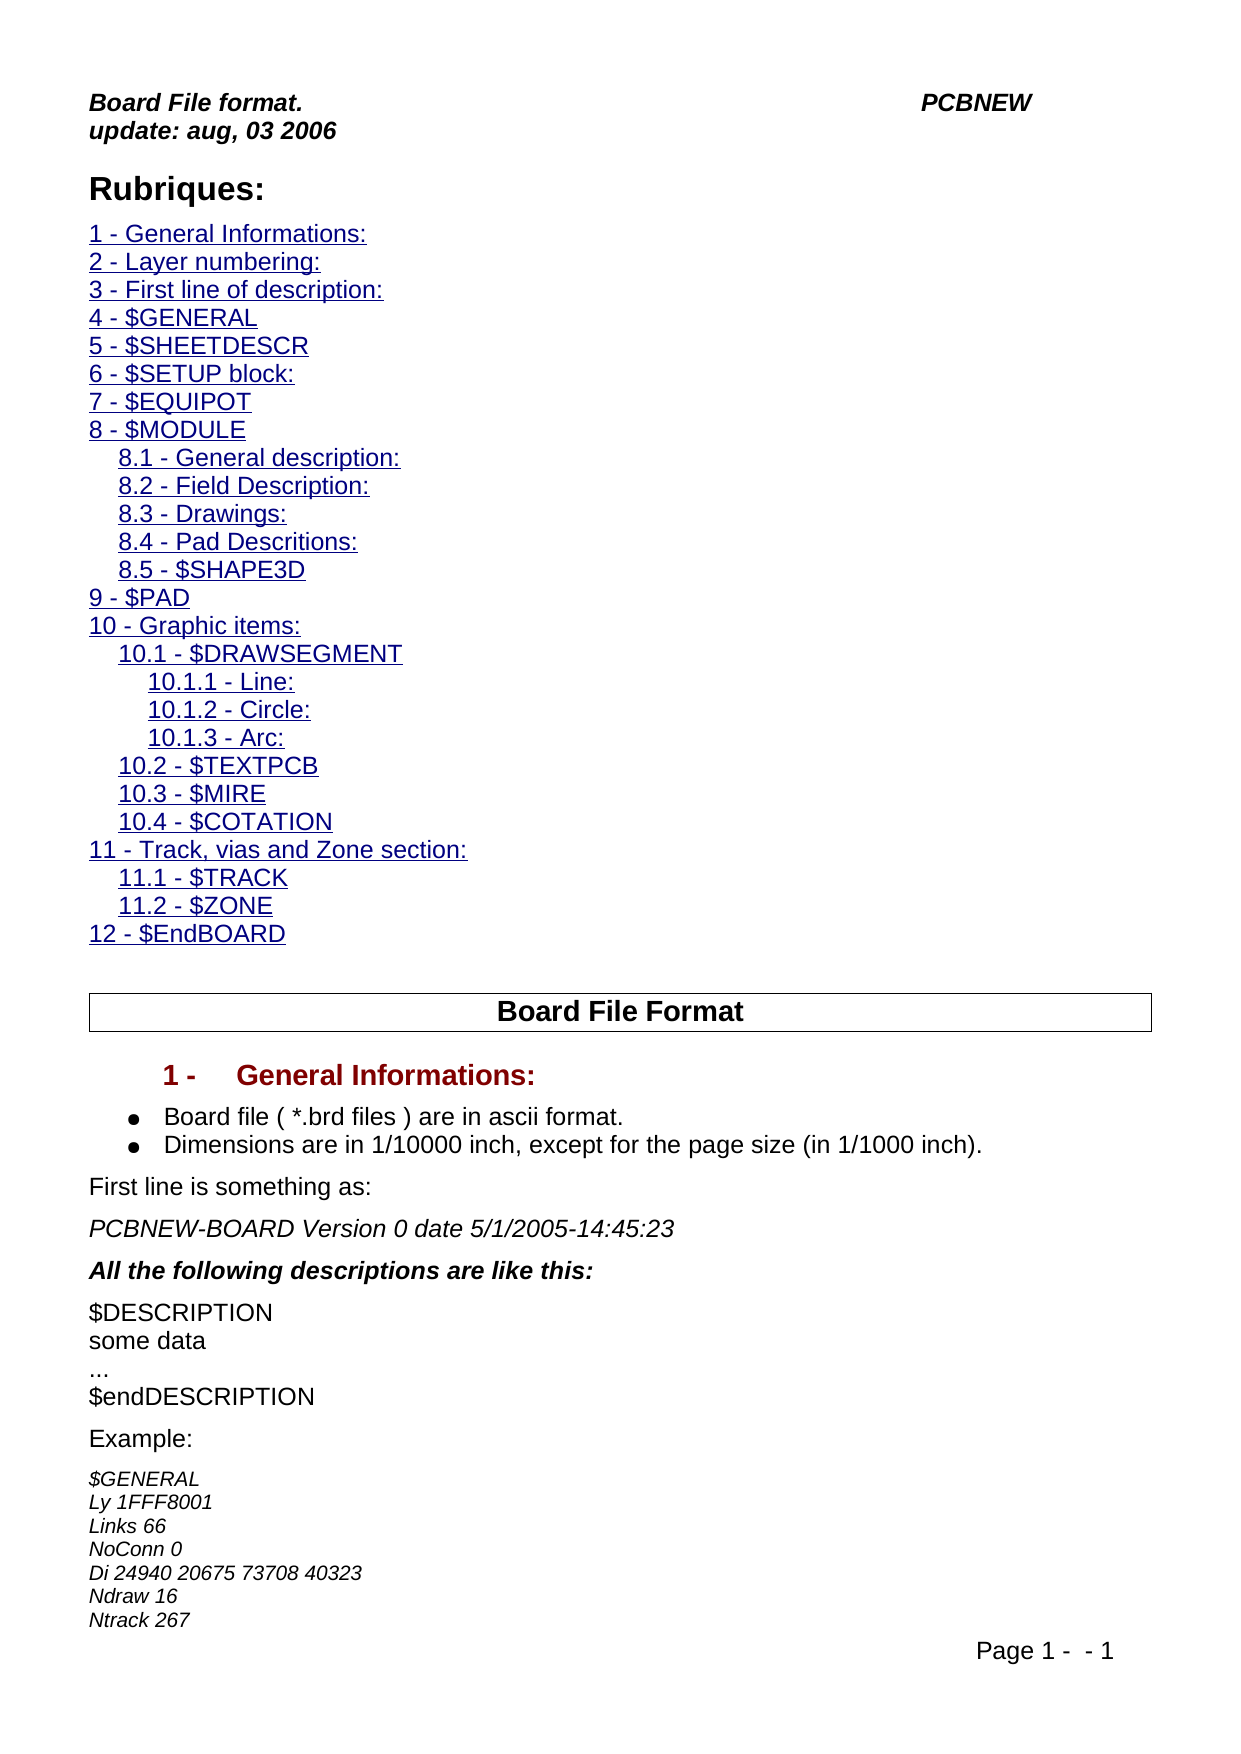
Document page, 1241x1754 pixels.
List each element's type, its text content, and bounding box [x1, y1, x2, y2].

text 11.2 - $ZONE [118, 892, 1152, 920]
text 11.1 - $TRACK [118, 864, 1152, 892]
text 3 - First line of description: [88, 276, 1152, 304]
text All the following descriptions are like this: [88, 1257, 1152, 1285]
text 10.4 - $COTATION [118, 808, 1152, 836]
text 10 - Graphic items: [88, 612, 1152, 640]
text 8.1 - General description: [118, 444, 1152, 472]
text 4 - $GENERAL [88, 304, 1152, 332]
text 1 - General Informations: [88, 219, 1152, 248]
text 10.3 - $MIRE [118, 780, 1152, 808]
text 8.5 - $SHAPE3D [118, 556, 1152, 584]
text 8.3 - Drawings: [118, 500, 1152, 528]
text 8 - $MODULE [88, 416, 1152, 444]
text Example: [88, 1425, 1152, 1453]
text Board File Format [90, 994, 1151, 1031]
text 11 - Track, vias and Zone section: [88, 836, 1152, 864]
text 9 - $PAD [88, 584, 1152, 612]
text First line is something as: [88, 1173, 1152, 1201]
list Dimensions are in 1/10000 inch, except for the page size (in 1/1000 inch). [126, 1131, 1152, 1159]
text 7 - $EQUIPOT [88, 388, 1152, 416]
text 6 - $SETUP block: [88, 360, 1152, 388]
subtitle Rubriques: [88, 169, 1152, 207]
text 8.4 - Pad Descritions: [118, 528, 1152, 556]
text PCBNEW-BOARD Version 0 date 5/1/2005-14:45:23 [88, 1215, 1152, 1243]
list Board file ( *.brd files ) are in ascii format. [126, 1103, 1152, 1131]
text $DESCRIPTION some data ... $endDESCRIPTION [88, 1299, 1152, 1411]
text 10.1 - $DRAWSEGMENT [118, 640, 1152, 668]
text 10.2 - $TEXTPCB [118, 752, 1152, 780]
text 10.1.1 - Line: [147, 668, 1152, 696]
subtitle General Informations: [88, 1059, 1152, 1091]
text 12 - $EndBOARD [88, 920, 1152, 948]
text 10.1.2 - Circle: [147, 696, 1152, 724]
text 2 - Layer numbering: [88, 248, 1152, 276]
text 5 - $SHEETDESCR [88, 332, 1152, 360]
text 8.2 - Field Description: [118, 472, 1152, 500]
text 10.1.3 - Arc: [147, 724, 1152, 752]
text $GENERAL Ly 1FFF8001 Links 66 NoConn 0 Di 24940 20675 73708 40323 Ndraw 16 Ntrack 267 [88, 1467, 1152, 1632]
